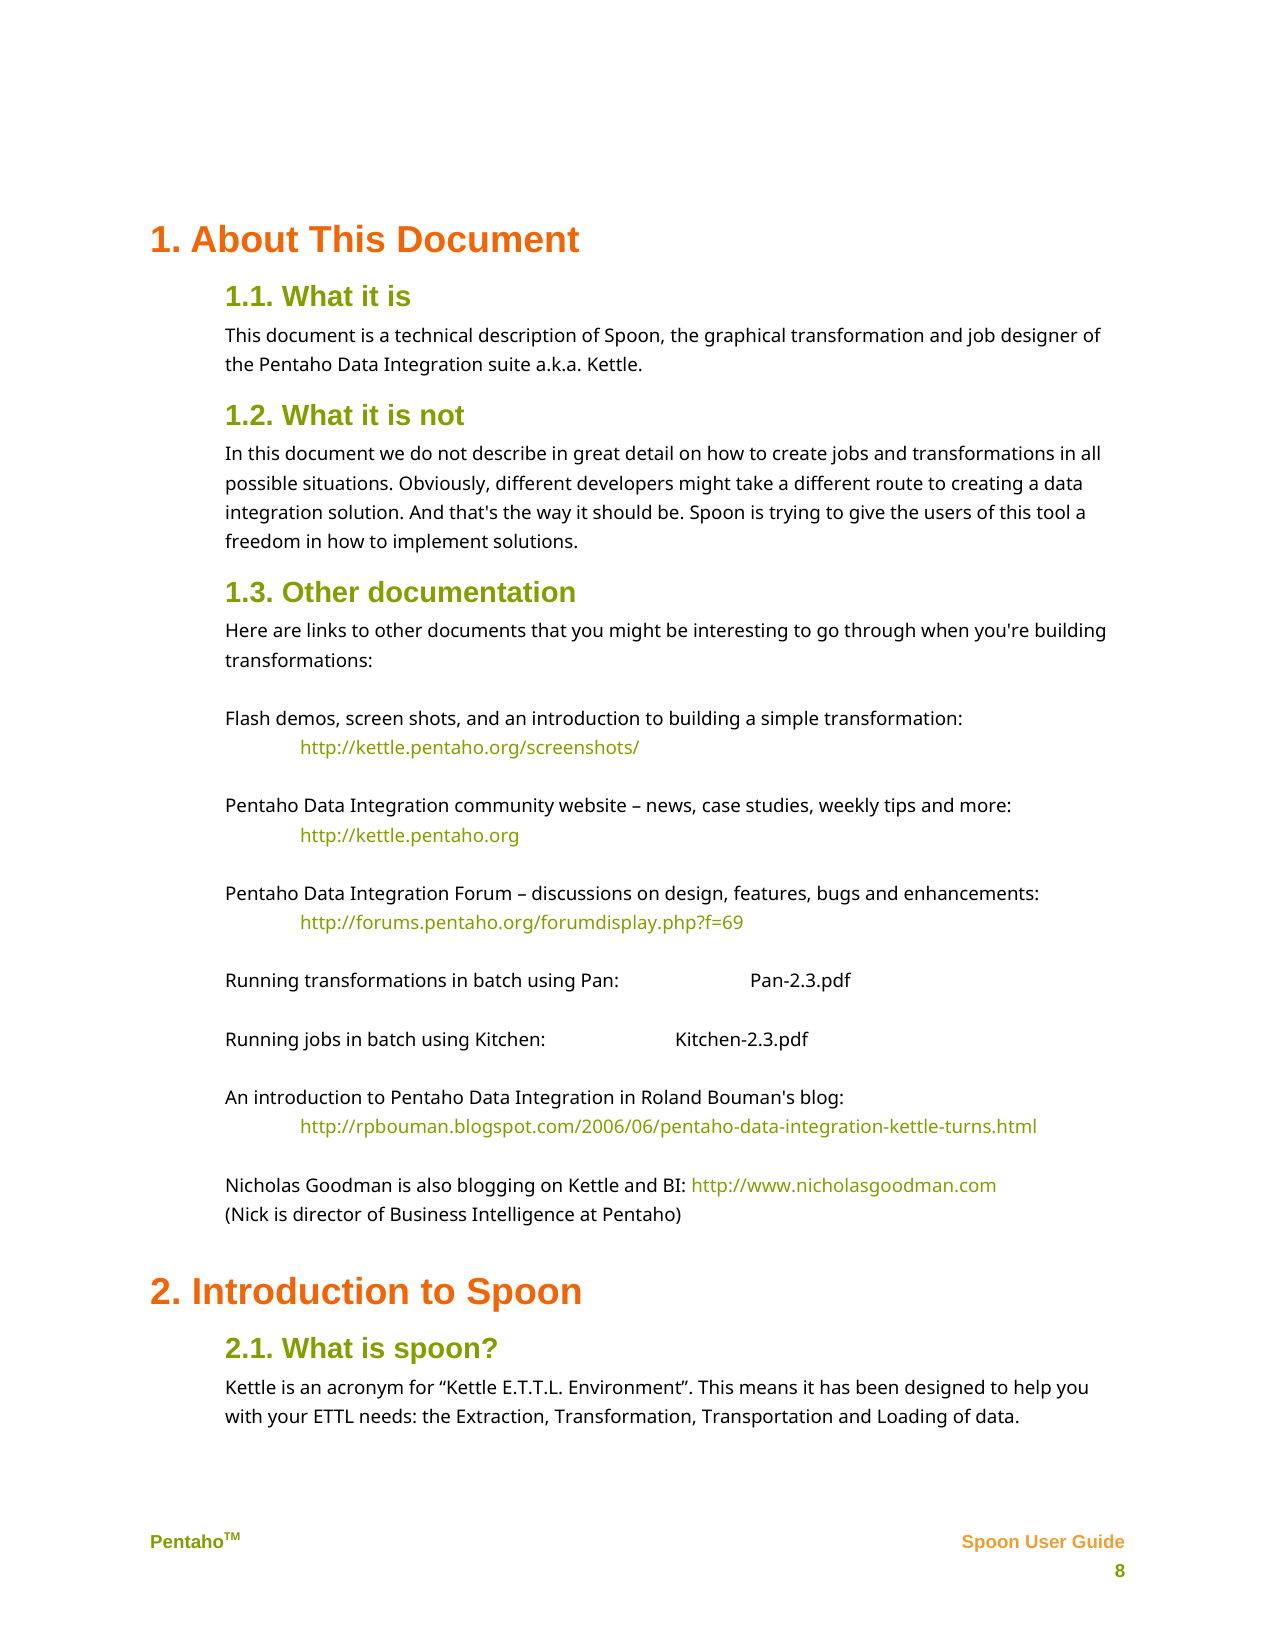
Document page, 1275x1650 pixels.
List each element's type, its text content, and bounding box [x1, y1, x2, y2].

text This document is a technical description of Spoon, the graphical transformation and job designer of the Pentaho Data Integration suite a.k.a. Kettle. [225, 319, 1125, 377]
subtitle 1.1. What it is [225, 283, 1125, 312]
text http://rpbouman.blogspot.com/2006/06/pentaho-data-integration-kettle-turns.html [225, 1110, 1125, 1139]
text http://forums.pentaho.org/forumdisplay.php?f=69 [225, 906, 1125, 935]
subtitle 1.2. What it is not [225, 402, 1125, 431]
text Here are links to other documents that you might be interesting to go through when you're building transformations: [225, 614, 1125, 673]
text Running transformations in batch using Pan: Pan-2.3.pdf [225, 964, 1125, 994]
subtitle 1.3. Other documentation [225, 579, 1125, 608]
subtitle 2. Introduction to Spoon [150, 1281, 1125, 1310]
subtitle 1. About This Document [150, 229, 1125, 258]
text (Nick is director of Business Intelligence at Pentaho) [225, 1198, 1125, 1227]
text An introduction to Pentaho Data Integration in Roland Bouman's blog: [225, 1081, 1125, 1110]
text Flash demos, screen shots, and an introduction to building a simple transformation: [225, 702, 1125, 731]
subtitle 2.1. What is spoon? [225, 1335, 1125, 1364]
text In this document we do not describe in great detail on how to create jobs and transformations in all possible situations. Obviously, different developers might take a different route to creating a data integration solution. And that's the way it should be. Spoon is trying to give the users of this tool a freedom in how to implement solutions. [225, 437, 1125, 554]
text Running jobs in batch using Kitchen: Kitchen-2.3.pdf [225, 1023, 1125, 1052]
text Nicholas Goodman is also blogging on Kettle and BI: http://www.nicholasgoodman.com [225, 1169, 1125, 1198]
text http://kettle.pentaho.org [225, 819, 1125, 848]
text Pentaho Data Integration community website – news, case studies, weekly tips and more: [225, 789, 1125, 819]
text Kettle is an acronym for “Kettle E.T.T.L. Environment”. This means it has been designed to help you with your ETTL needs: the Extraction, Transformation, Transportation and Loading of data. [225, 1371, 1125, 1429]
text Pentaho Data Integration Forum – discussions on design, features, bugs and enhancements: [225, 877, 1125, 906]
text http://kettle.pentaho.org/screenshots/ [225, 731, 1125, 760]
